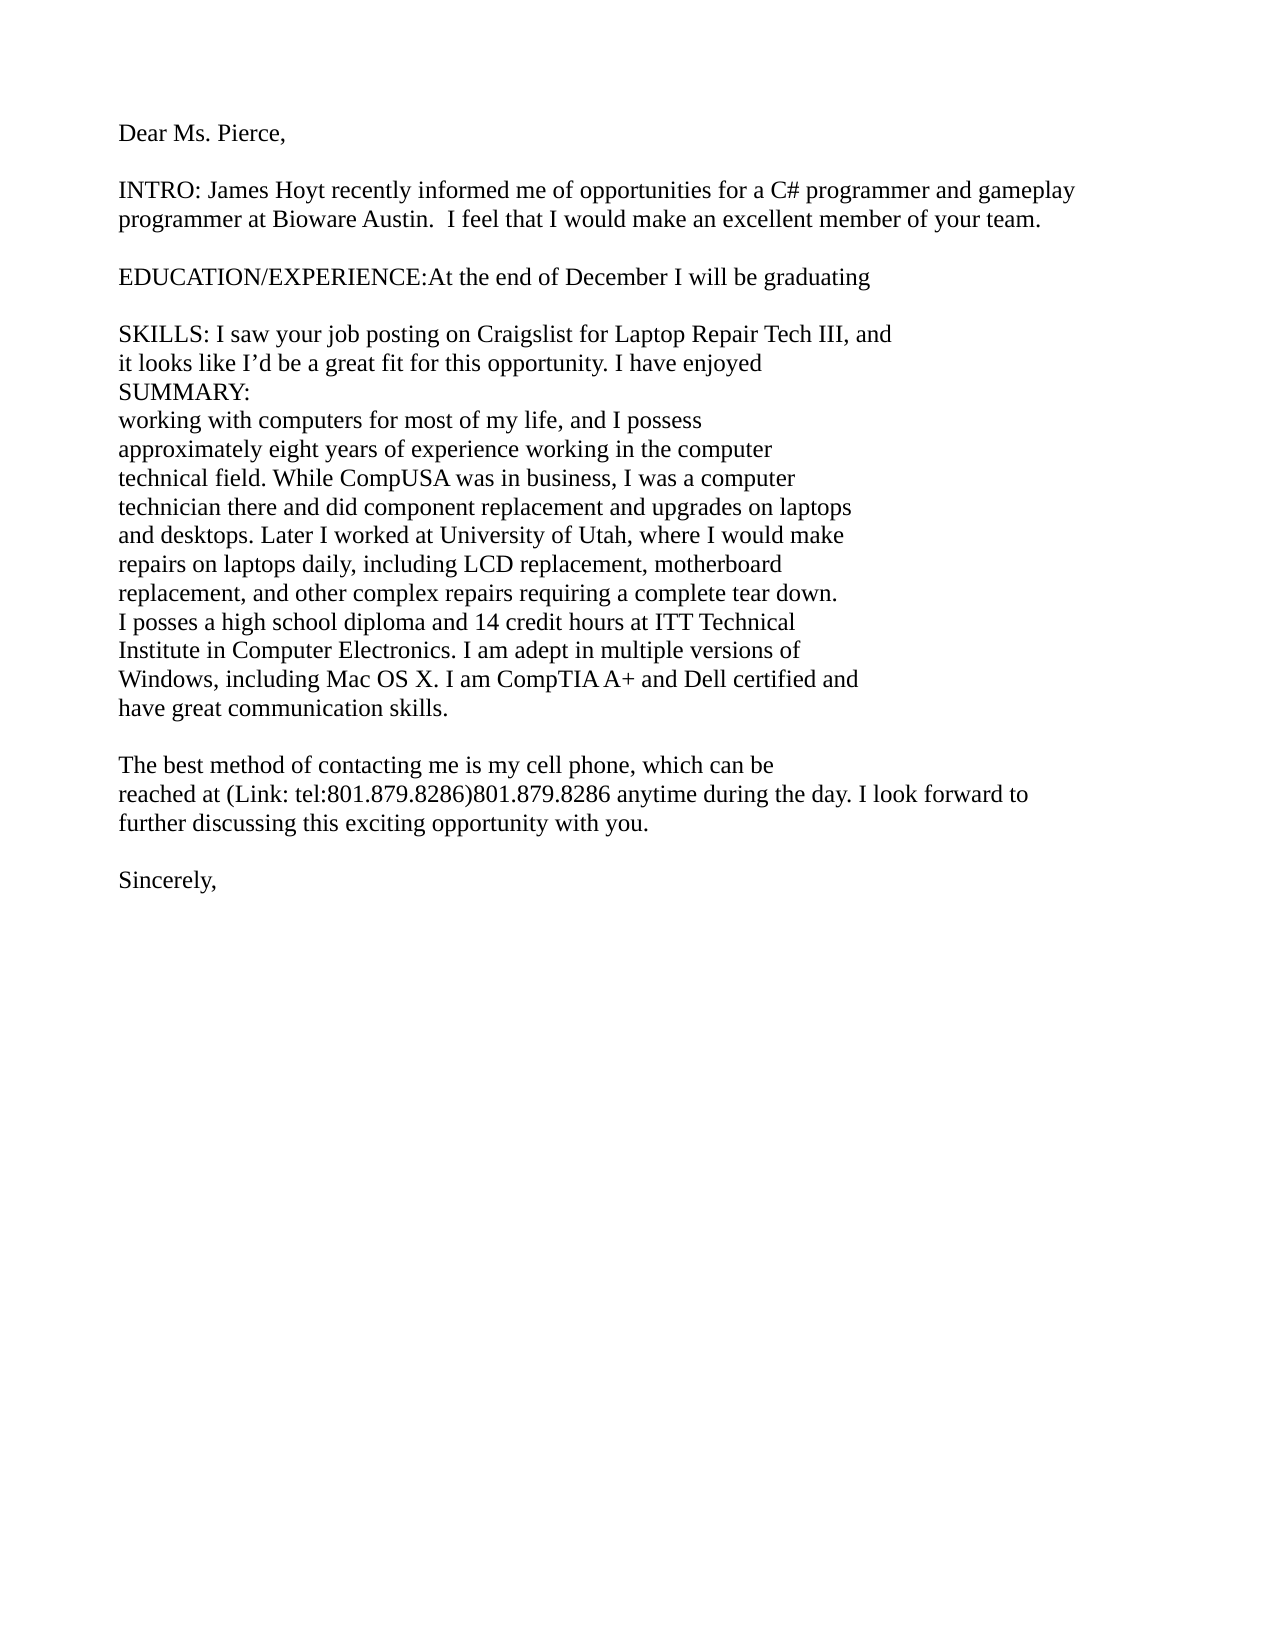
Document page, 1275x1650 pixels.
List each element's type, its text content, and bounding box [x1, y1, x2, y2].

text and desktops. Later I worked at University of Utah, where I would make [118, 521, 1157, 549]
text replacement, and other complex repairs requiring a complete tear down. [118, 578, 1157, 607]
text Sincerely, [118, 866, 1157, 894]
text Windows, including Mac OS X. I am CompTIA A+ and Dell certified and [118, 664, 1157, 693]
text Dear Ms. Pierce, [118, 118, 1157, 147]
text repairs on laptops daily, including LCD replacement, motherboard [118, 549, 1157, 578]
text The best method of contacting me is my cell phone, which can be [118, 751, 1157, 779]
text SUMMARY: [118, 377, 1157, 406]
text approximately eight years of experience working in the computer [118, 434, 1157, 463]
text further discussing this exciting opportunity with you. [118, 808, 1157, 837]
text it looks like I’d be a great fit for this opportunity. I have enjoyed [118, 348, 1157, 377]
text technical field. While CompUSA was in business, I was a computer [118, 463, 1157, 492]
text technician there and did component replacement and upgrades on laptops [118, 492, 1157, 521]
text reached at (Link: tel:801.879.8286)801.879.8286 anytime during the day. I look forward to [118, 779, 1157, 808]
text have great communication skills. [118, 693, 1157, 722]
text EDUCATION/EXPERIENCE:At the end of December I will be graduating [118, 262, 1157, 291]
text working with computers for most of my life, and I possess [118, 406, 1157, 434]
text I posses a high school diploma and 14 credit hours at ITT Technical [118, 607, 1157, 636]
text SKILLS: I saw your job posting on Craigslist for Laptop Repair Tech III, and [118, 319, 1157, 348]
text INTRO: James Hoyt recently informed me of opportunities for a C# programmer and gameplay programmer at Bioware Austin. I feel that I would make an excellent member of your team. [118, 176, 1157, 233]
text Institute in Computer Electronics. I am adept in multiple versions of [118, 636, 1157, 664]
